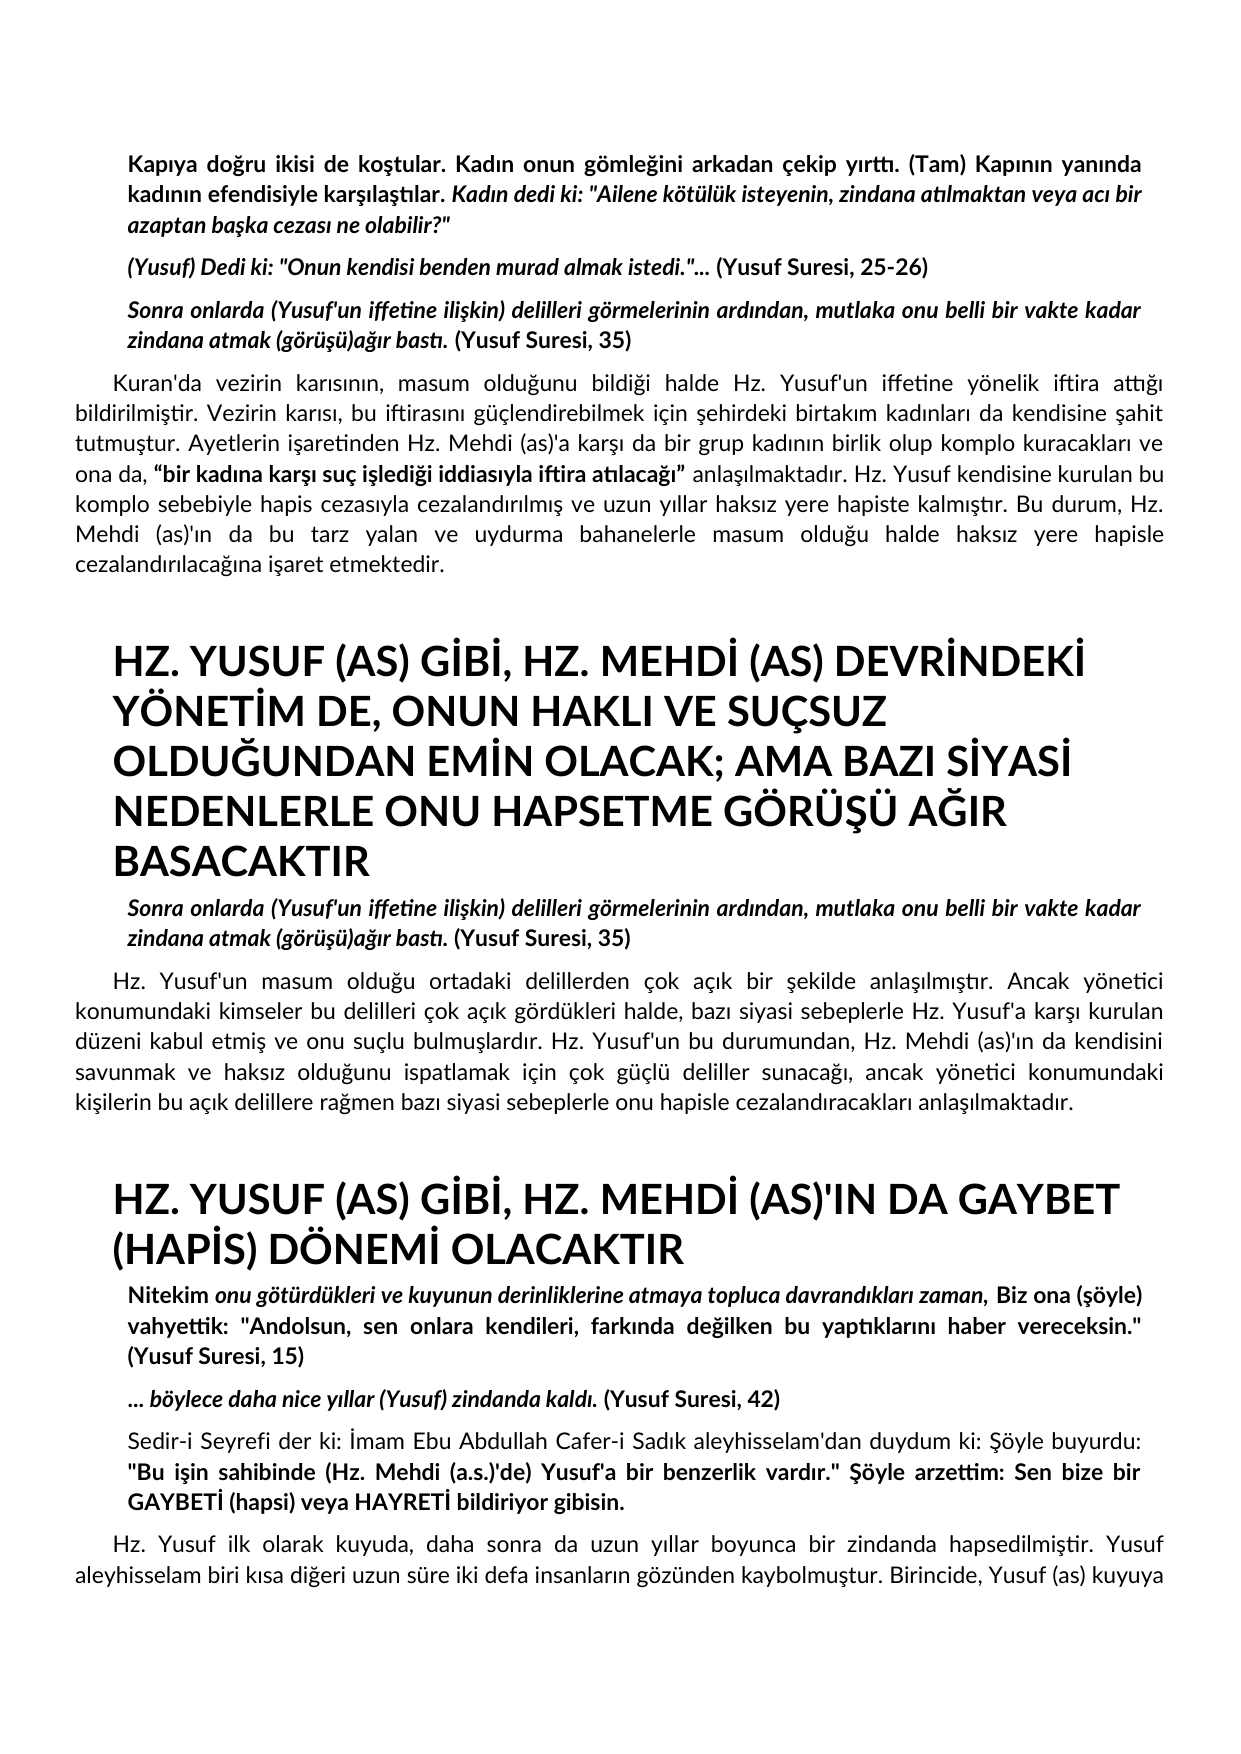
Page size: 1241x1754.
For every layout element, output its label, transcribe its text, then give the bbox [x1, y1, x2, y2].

subtitle HZ. YUSUF (AS) GİBİ, HZ. MEHDİ (AS) DEVRİNDEKİ YÖNETİM DE, ONUN HAKLI VE SUÇSUZ OLDUĞUNDAN EMİN OLACAK; AMA BAZI SİYASİ NEDENLERLE ONU HAPSETME GÖRÜŞÜ AĞIR BASACAKTIR [112, 635, 1165, 885]
text ... böylece daha nice yıllar (Yusuf) zindanda kaldı. (Yusuf Suresi, 42) [127, 1384, 1143, 1412]
text (Yusuf) Dedi ki: "Onun kendisi benden murad almak istedi."... (Yusuf Suresi, 25-26) [127, 253, 1143, 281]
text Sedir-i Seyrefi der ki: İmam Ebu Abdullah Cafer-i Sadık aleyhisselam'dan duydum ki: Şöyle buyurdu: "Bu işin sahibinde (Hz. Mehdi (a.s.)'de) Yusuf'a bir benzerlik vardır." Şöyle arzettim: Sen bize bir GAYBETİ (hapsi) veya HAYRETİ bildiriyor gibisin. [127, 1427, 1143, 1515]
text Sonra onlarda (Yusuf'un iffetine ilişkin) delilleri görmelerinin ardından, mutlaka onu belli bir vakte kadar zindana atmak (görüşü)ağır bastı. (Yusuf Suresi, 35) [127, 894, 1143, 951]
subtitle HZ. YUSUF (AS) GİBİ, HZ. MEHDİ (AS)'IN DA GAYBET (HAPİS) DÖNEMİ OLACAKTIR [112, 1173, 1165, 1273]
text Sonra onlarda (Yusuf'un iffetine ilişkin) delilleri görmelerinin ardından, mutlaka onu belli bir vakte kadar zindana atmak (görüşü)ağır bastı. (Yusuf Suresi, 35) [127, 296, 1143, 353]
text Nitekim onu götürdükleri ve kuyunun derinliklerine atmaya topluca davrandıkları zaman, Biz ona (şöyle) vahyettik: "Andolsun, sen onlara kendileri, farkında değilken bu yaptıklarını haber vereceksin." (Yusuf Suresi, 15) [127, 1281, 1143, 1369]
text Hz. Yusuf ilk olarak kuyuda, daha sonra da uzun yıllar boyunca bir zindanda hapsedilmiştir. Yusuf aleyhisselam biri kısa diğeri uzun süre iki defa insanların gözünden kaybolmuştur. Birincide, Yusuf (as) kuyuya [75, 1530, 1165, 1588]
text Hz. Yusuf'un masum olduğu ortadaki delillerden çok açık bir şekilde anlaşılmıştır. Ancak yönetici konumundaki kimseler bu delilleri çok açık gördükleri halde, bazı siyasi sebeplerle Hz. Yusuf'a karşı kurulan düzeni kabul etmiş ve onu suçlu bulmuşlardır. Hz. Yusuf'un bu durumundan, Hz. Mehdi (as)'ın da kendisini savunmak ve haksız olduğunu ispatlamak için çok güçlü deliller sunacağı, ancak yönetici konumundaki kişilerin bu açık delillere rağmen bazı siyasi sebeplerle onu hapisle cezalandıracakları anlaşılmaktadır. [75, 967, 1165, 1115]
text Kuran'da vezirin karısının, masum olduğunu bildiği halde Hz. Yusuf'un iffetine yönelik iftira attığı bildirilmiştir. Vezirin karısı, bu iftirasını güçlendirebilmek için şehirdeki birtakım kadınları da kendisine şahit tutmuştur. Ayetlerin işaretinden Hz. Mehdi (as)'a karşı da bir grup kadının birlik olup komplo kuracakları ve ona da, “bir kadına karşı suç işlediği iddiasıyla iftira atılacağı” anlaşılmaktadır. Hz. Yusuf kendisine kurulan bu komplo sebebiyle hapis cezasıyla cezalandırılmış ve uzun yıllar haksız yere hapiste kalmıştır. Bu durum, Hz. Mehdi (as)'ın da bu tarz yalan ve uydurma bahanelerle masum olduğu halde haksız yere hapisle cezalandırılacağına işaret etmektedir. [75, 369, 1165, 577]
text Kapıya doğru ikisi de koştular. Kadın onun gömleğini arkadan çekip yırttı. (Tam) Kapının yanında kadının efendisiyle karşılaştılar. Kadın dedi ki: "Ailene kötülük isteyenin, zindana atılmaktan veya acı bir azaptan başka cezası ne olabilir?" [127, 150, 1143, 238]
